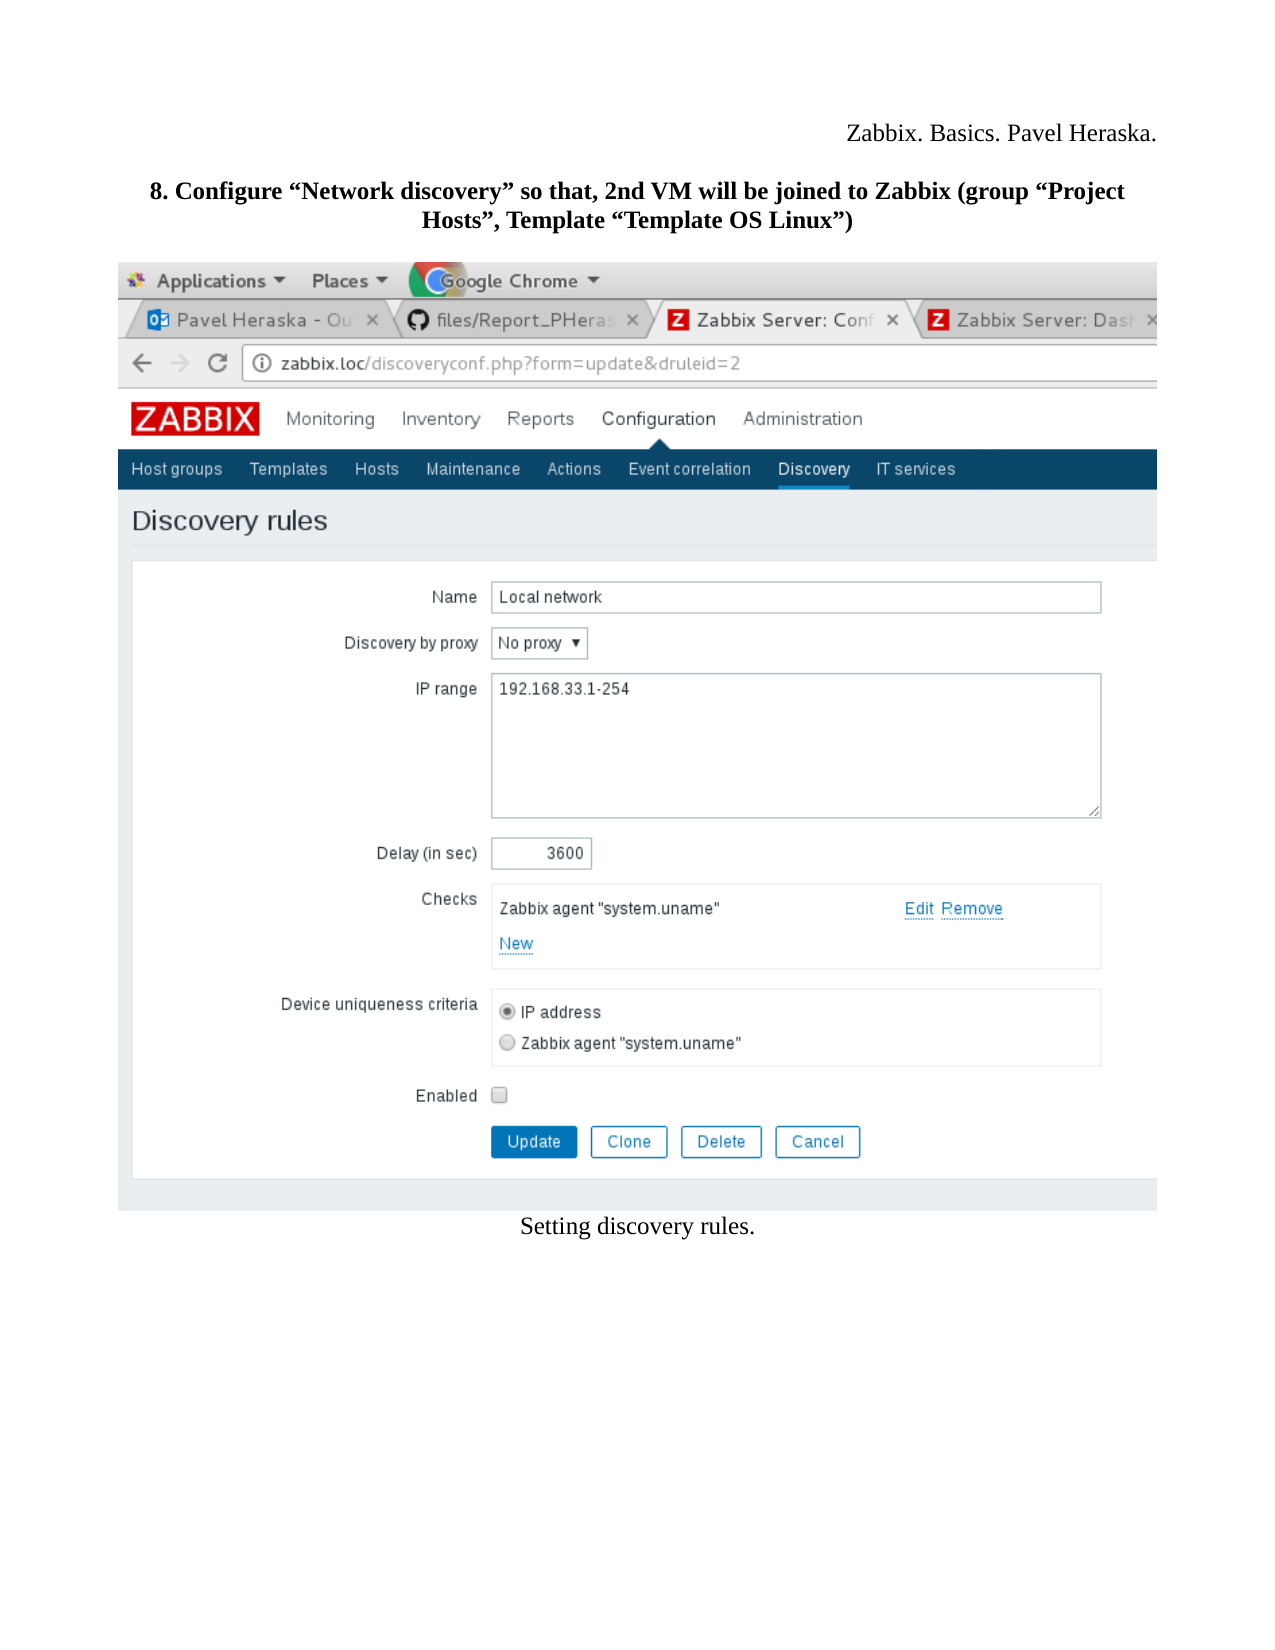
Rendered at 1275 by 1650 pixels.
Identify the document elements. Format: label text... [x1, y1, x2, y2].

text 8. Configure “Network discovery” so that, 2nd VM will be joined to Zabbix (group “Project Hosts”, Template “Template OS Linux”) [118, 176, 1157, 234]
text Setting discovery rules. [118, 1211, 1157, 1240]
picture [118, 262, 1157, 1211]
